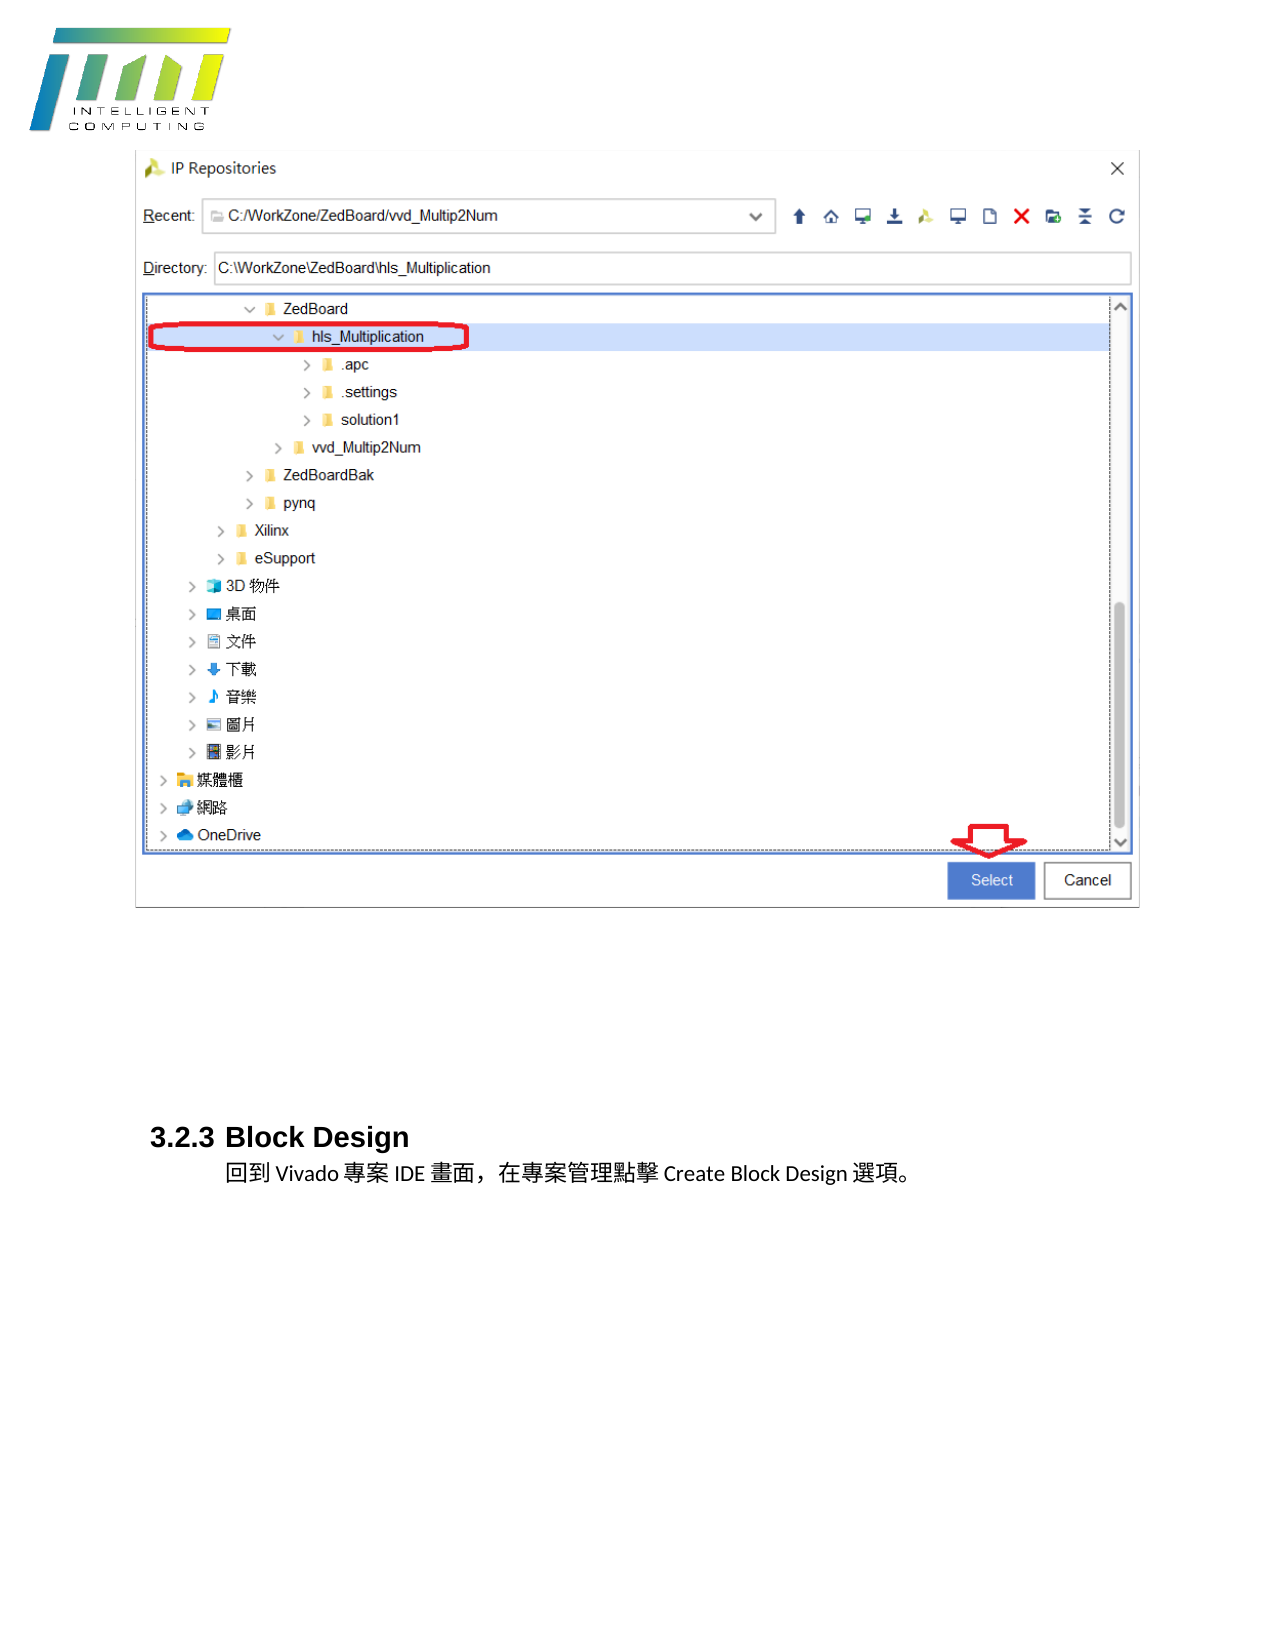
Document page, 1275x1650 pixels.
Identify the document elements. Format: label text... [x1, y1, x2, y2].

subtitle 3.2.3 Block Design [150, 1120, 1125, 1153]
text 回到Vivado專案IDE畫面，在專案管理點擊Create Block Design選項。 [150, 1155, 1125, 1188]
